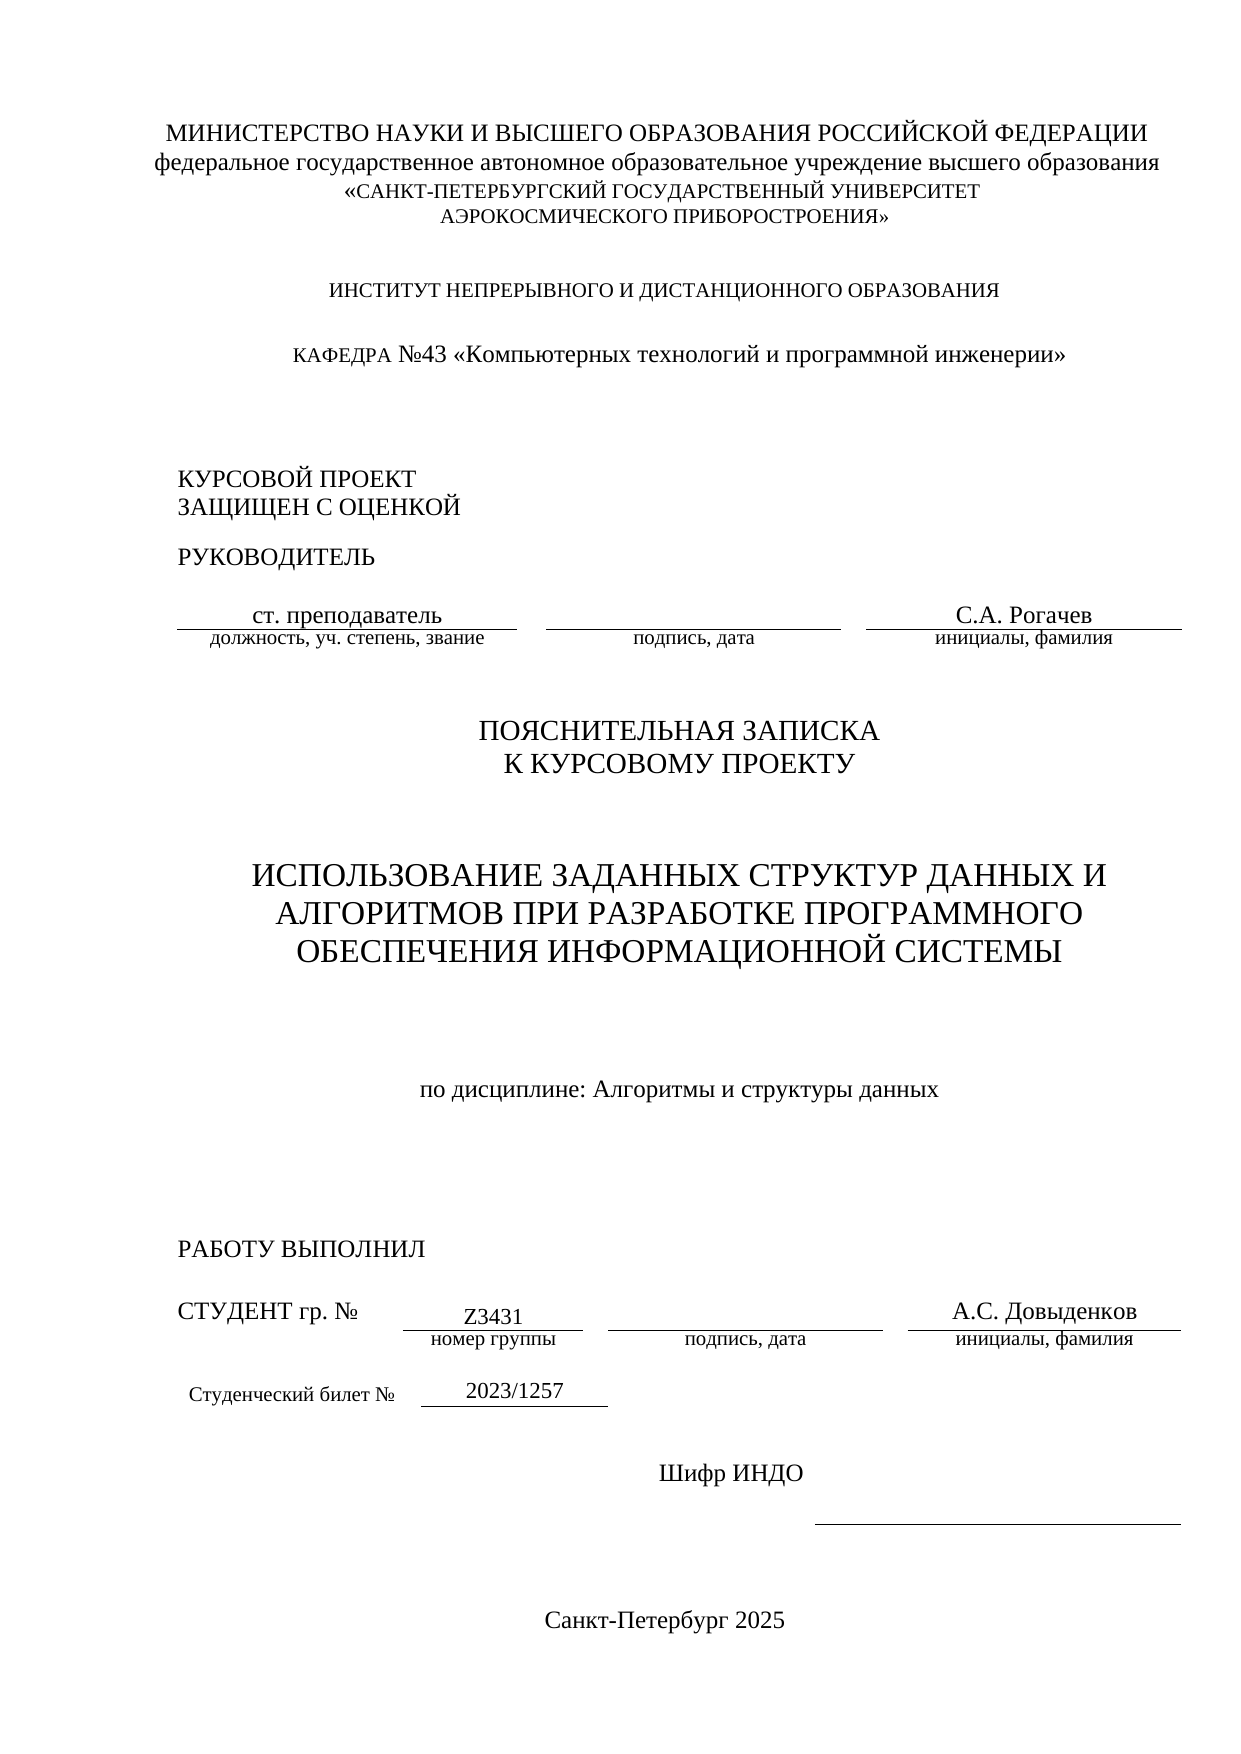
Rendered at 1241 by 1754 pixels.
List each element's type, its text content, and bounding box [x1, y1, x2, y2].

table_cell номер группы [403, 1331, 583, 1349]
text Санкт-Петербург 2025 [177, 1606, 1152, 1634]
table_cell инициалы, фамилия [866, 630, 1040, 648]
table_cell подпись, дата [608, 1331, 883, 1349]
table_header А.С. Довыденков [908, 1277, 1181, 1329]
table_header [883, 1277, 907, 1329]
table_cell [841, 629, 866, 648]
text ИНСТИТУТ НЕПРЕРЫВНОГО И ДИСТАНЦИОННОГО ОБРАЗОВАНИЯ [177, 278, 1152, 302]
table_header Шифр ИНДО [177, 1407, 815, 1524]
table_cell [583, 1330, 608, 1349]
table_header ПОЯСНИТЕЛЬНАЯ ЗАПИСКА К КУРСОВОМУ ПРОЕКТУ [177, 682, 1181, 780]
table_header [583, 1277, 608, 1329]
table_cell инициалы, фамилия [1042, 630, 1182, 648]
table_header [517, 585, 546, 628]
table_cell должность, уч. степень, звание [177, 630, 517, 648]
table_header С.А. Рогачев [866, 585, 1182, 628]
table_header Z3431 [403, 1277, 583, 1329]
table_cell [608, 1349, 883, 1406]
table_header ст. преподаватель [177, 585, 517, 628]
table_cell инициалы, фамилия [1063, 1331, 1181, 1349]
table_cell подпись, дата [546, 630, 841, 648]
table_cell [177, 1330, 403, 1349]
table_cell ИСПОЛЬЗОВАНИЕ ЗАДАННЫХ СТРУКТУР ДАННЫХ И АЛГОРИТМОВ ПРИ РАЗРАБОТКЕ ПРОГРАММНОГО ОБЕСПЕЧЕНИЯ ИНФОРМАЦИОННОЙ СИСТЕМЫ [177, 780, 1181, 1074]
text «САНКТ-ПЕТЕРБУРГСКИЙ ГОСУДАРСТВЕННЫЙ УНИВЕРСИТЕТ АЭРОКОСМИЧЕСКОГО ПРИБОРОСТРОЕНИЯ» [177, 176, 1152, 228]
table_cell по дисциплине: Алгоритмы и структуры данных [177, 1074, 1181, 1192]
text федеральное государственное автономное образовательное учреждение высшего образования [148, 147, 1167, 176]
text КУРСОВОЙ ПРОЕКТ ЗАЩИЩЕН С ОЦЕНКОЙ [177, 464, 1152, 521]
table_cell [883, 1349, 907, 1406]
table_cell [883, 1330, 907, 1349]
table_cell Студенческий билет № [177, 1349, 421, 1406]
table_header [841, 585, 866, 628]
table_header [608, 1277, 883, 1329]
text РАБОТУ ВЫПОЛНИЛ [177, 1234, 1152, 1262]
table_cell [517, 629, 546, 648]
table_cell 2023/1257 [421, 1349, 608, 1406]
table_cell [908, 1349, 1181, 1406]
text РУКОВОДИТЕЛЬ [177, 542, 1152, 571]
table_cell инициалы, фамилия [908, 1331, 1061, 1349]
text МИНИСТЕРСТВО НАУКИ И ВЫСШЕГО ОБРАЗОВАНИЯ РОССИЙСКОЙ ФЕДЕРАЦИИ [162, 118, 1152, 147]
table_header [546, 585, 841, 628]
table_header КАФЕДРА №43 «Компьютерных технологий и программной инженерии» [177, 303, 1182, 432]
table_header [815, 1407, 1181, 1524]
table_header СТУДЕНТ гр. № [177, 1277, 403, 1329]
